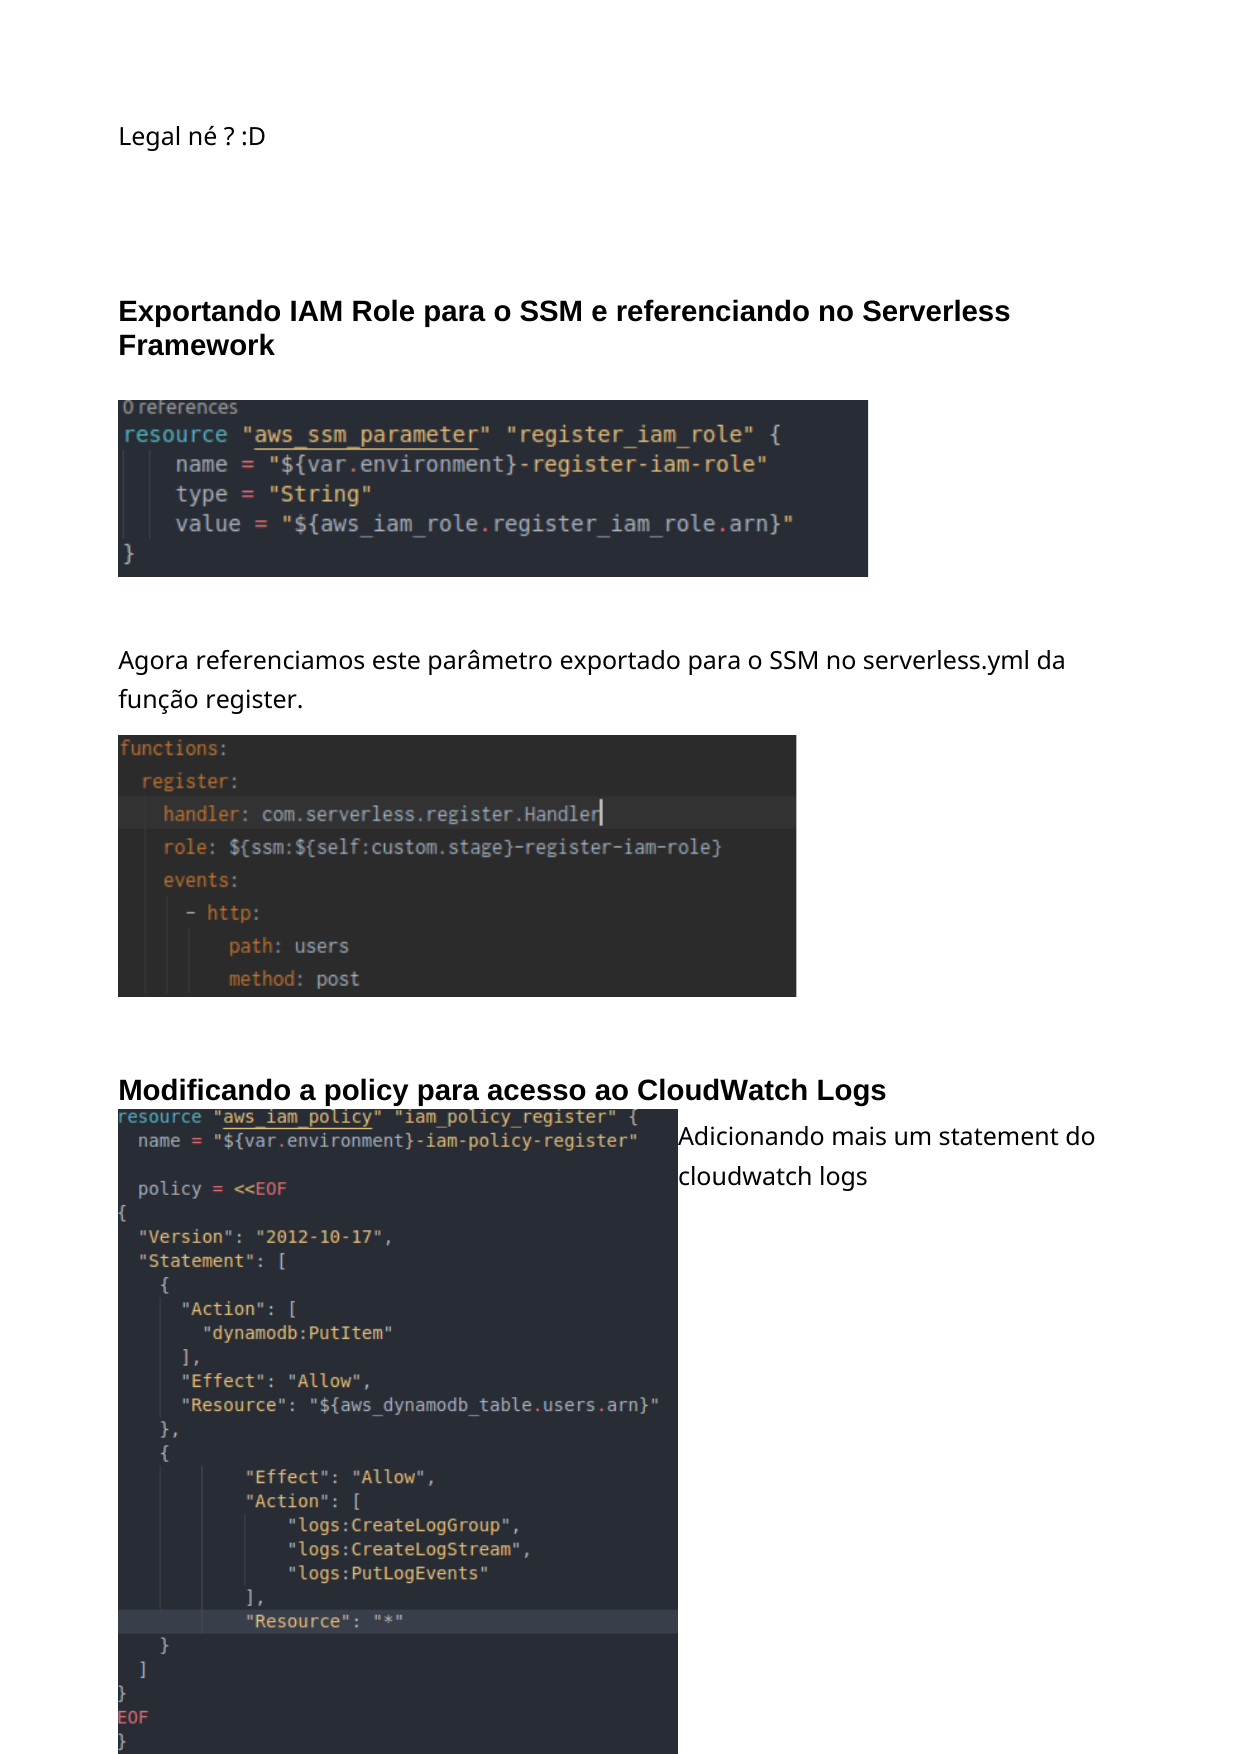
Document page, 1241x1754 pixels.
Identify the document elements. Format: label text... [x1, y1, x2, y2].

text Adicionando mais um statement do cloudwatch logs [678, 1119, 1122, 1192]
text Agora referenciamos este parâmetro exportado para o SSM no serverless.yml da função register. [118, 643, 1122, 716]
picture [118, 1109, 678, 1754]
picture [118, 400, 869, 577]
picture [118, 735, 797, 997]
subtitle Modificando a policy para acesso ao CloudWatch Logs [118, 1073, 1122, 1106]
text Legal né ? :D [118, 118, 1122, 152]
subtitle Exportando IAM Role para o SSM e referenciando no Serverless Framework [118, 294, 1122, 361]
